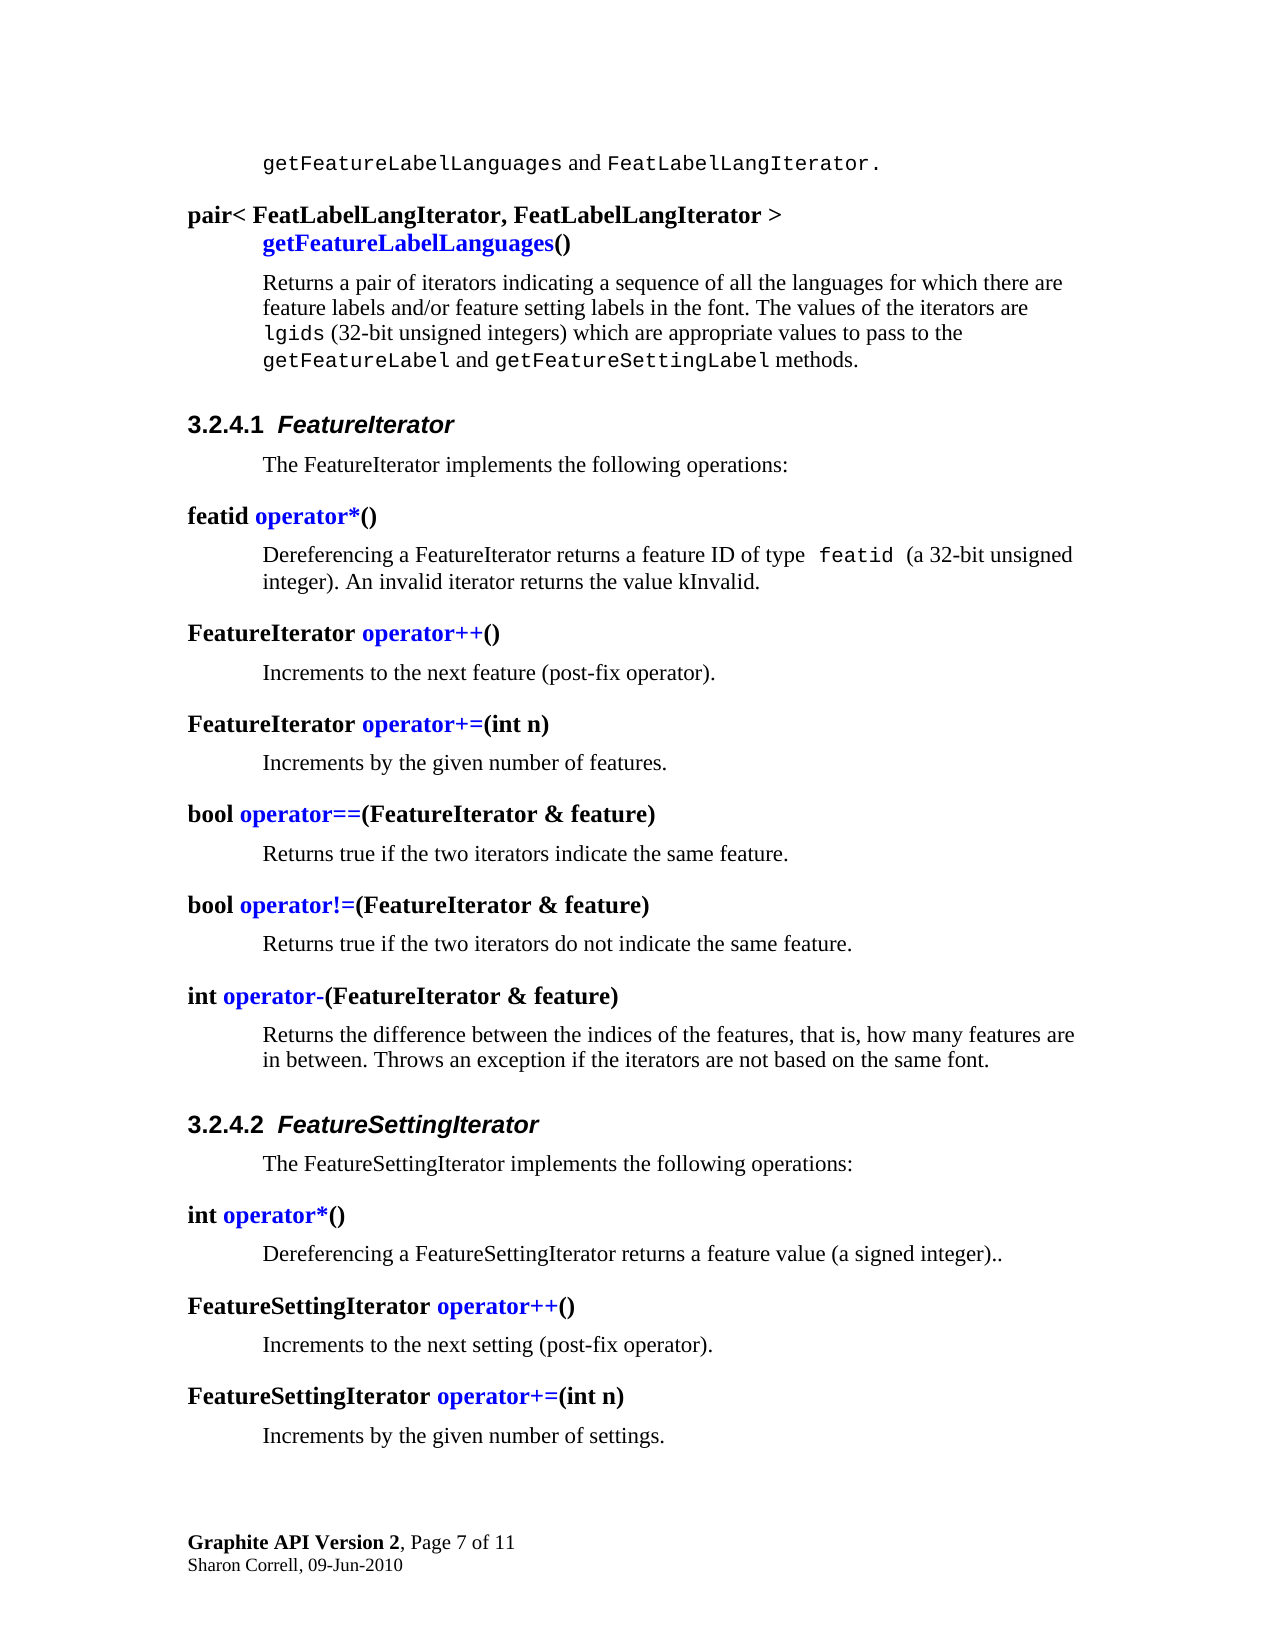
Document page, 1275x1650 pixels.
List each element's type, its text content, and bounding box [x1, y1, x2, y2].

text FeatureSettingIterator operator+=(int n) [187, 1382, 1087, 1410]
text bool operator==(FeatureIterator & feature) [187, 801, 1087, 828]
text int operator-(FeatureIterator & feature) [187, 982, 1087, 1009]
subtitle FeatureIterator [187, 411, 1087, 439]
text featid operator*() [187, 502, 1087, 530]
text Increments by the given number of features. [262, 750, 1087, 776]
text getFeatureLabelLanguages and FeatLabelLangIterator. [262, 150, 1087, 177]
text Dereferencing a FeatureIterator returns a feature ID of type featid (a 32-bit unsigned integer). An invalid iterator returns the value kInvalid. [262, 542, 1087, 594]
text int operator*() [187, 1201, 1087, 1229]
text FeatureIterator operator++() [187, 619, 1087, 647]
text Dereferencing a FeatureSettingIterator returns a feature value (a signed integer).. [262, 1241, 1087, 1267]
text Increments to the next setting (post-fix operator). [262, 1332, 1087, 1357]
text Returns the difference between the indices of the features, that is, how many features are in between. Throws an exception if the iterators are not based on the same font. [262, 1022, 1087, 1073]
text Returns true if the two iterators do not indicate the same feature. [262, 931, 1087, 957]
text Increments to the next feature (post-fix operator). [262, 659, 1087, 685]
text The FeatureIterator implements the following operations: [187, 452, 1087, 477]
text FeatureSettingIterator operator++() [187, 1292, 1087, 1319]
text pair< FeatLabelLangIterator, FeatLabelLangIterator > getFeatureLabelLanguages() [187, 202, 1087, 257]
text Returns true if the two iterators indicate the same feature. [262, 841, 1087, 866]
text FeatureIterator operator+=(int n) [187, 710, 1087, 738]
subtitle FeatureSettingIterator [187, 1110, 1087, 1138]
text The FeatureSettingIterator implements the following operations: [187, 1151, 1087, 1176]
text Increments by the given number of settings. [262, 1423, 1087, 1448]
text bool operator!=(FeatureIterator & feature) [187, 891, 1087, 919]
text Returns a pair of iterators indicating a sequence of all the languages for which there are feature labels and/or feature setting labels in the font. The values of the iterators are lgids (32-bit unsigned integers) which are appropriate values to pass to the getFeatureLabel and getFeatureSettingLabel methods. [262, 269, 1087, 374]
